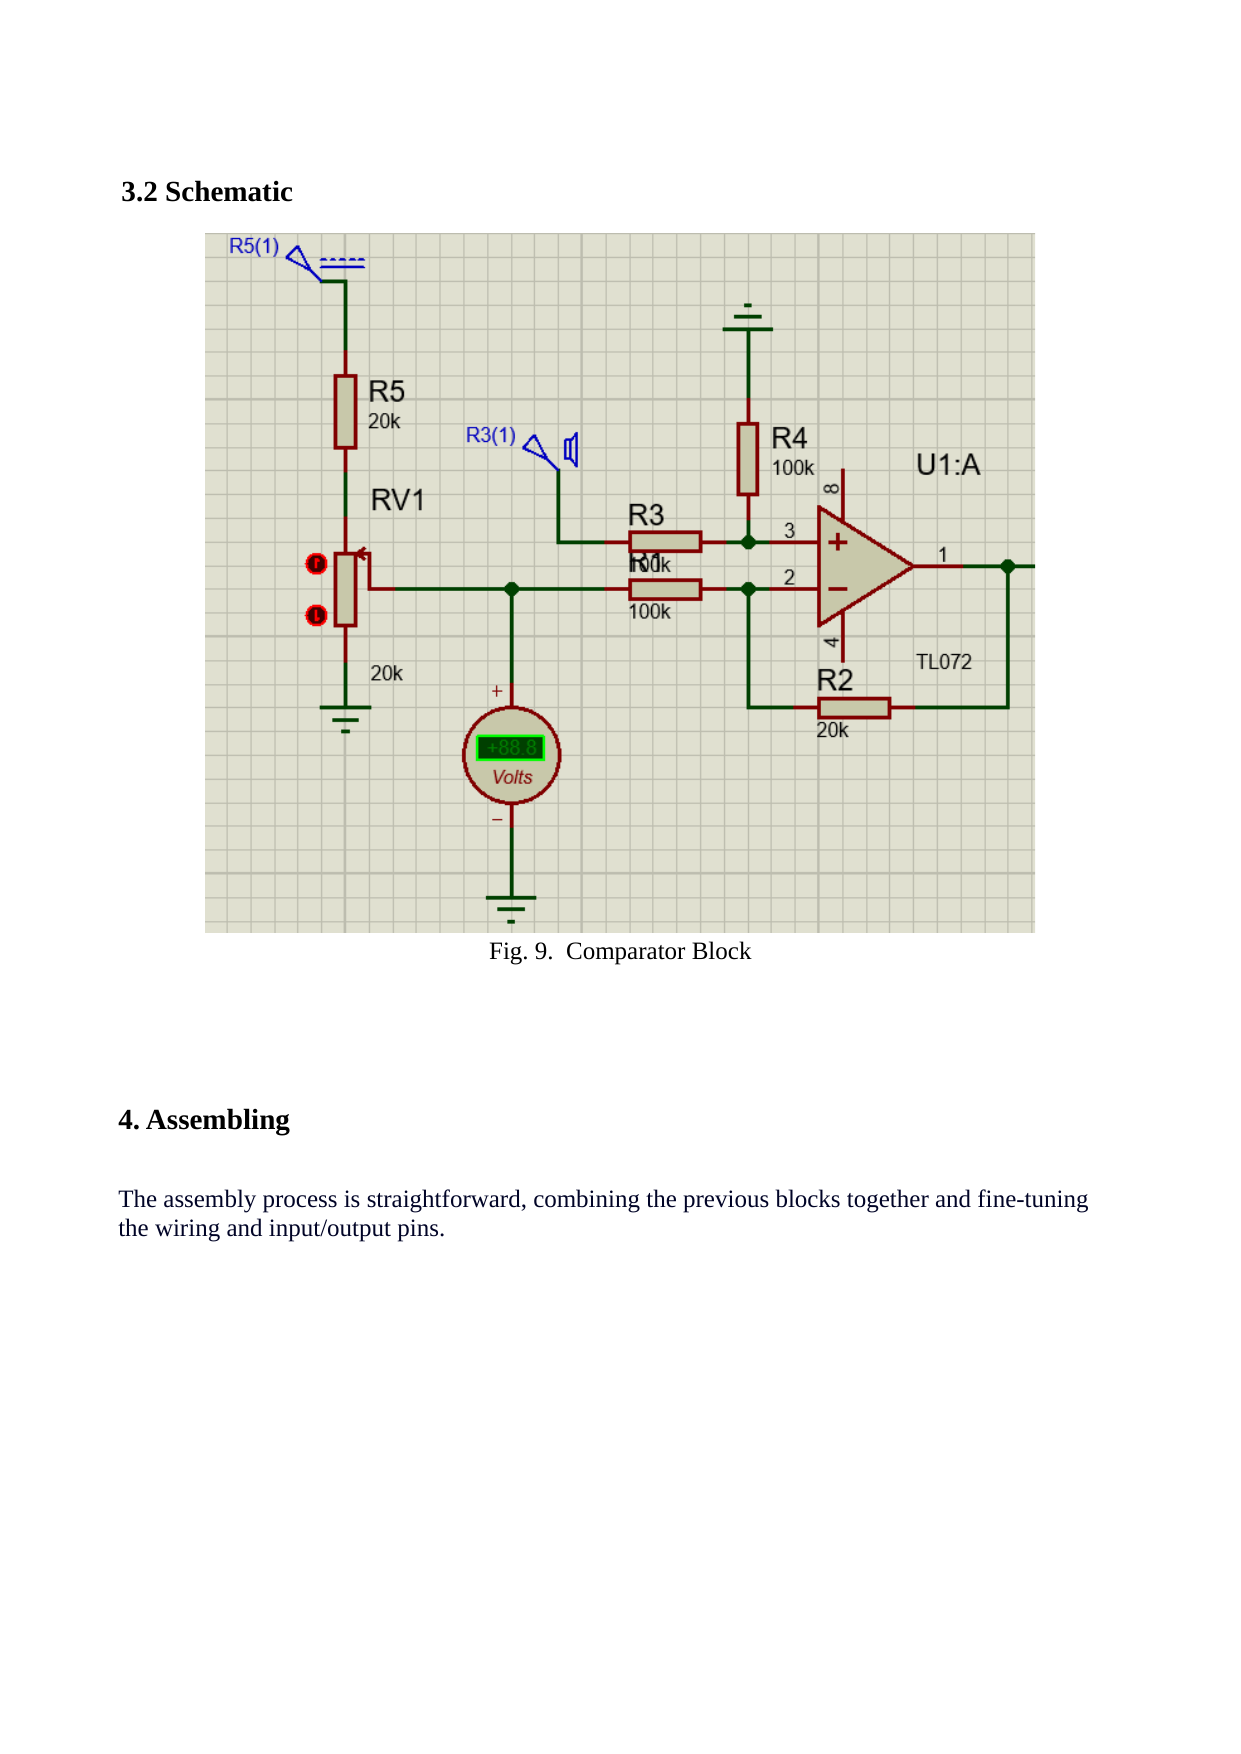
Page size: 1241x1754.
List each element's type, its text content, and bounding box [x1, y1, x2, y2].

text 3.2 Schematic [119, 172, 296, 211]
text Fig. 9. Comparator Block [118, 231, 1122, 968]
text [297, 171, 1122, 211]
text 4. Assembling [118, 1102, 1122, 1136]
text The assembly process is straightforward, combining the previous blocks together and fine-tuning the wiring and input/output pins. [118, 1184, 1122, 1242]
picture [205, 233, 1036, 933]
